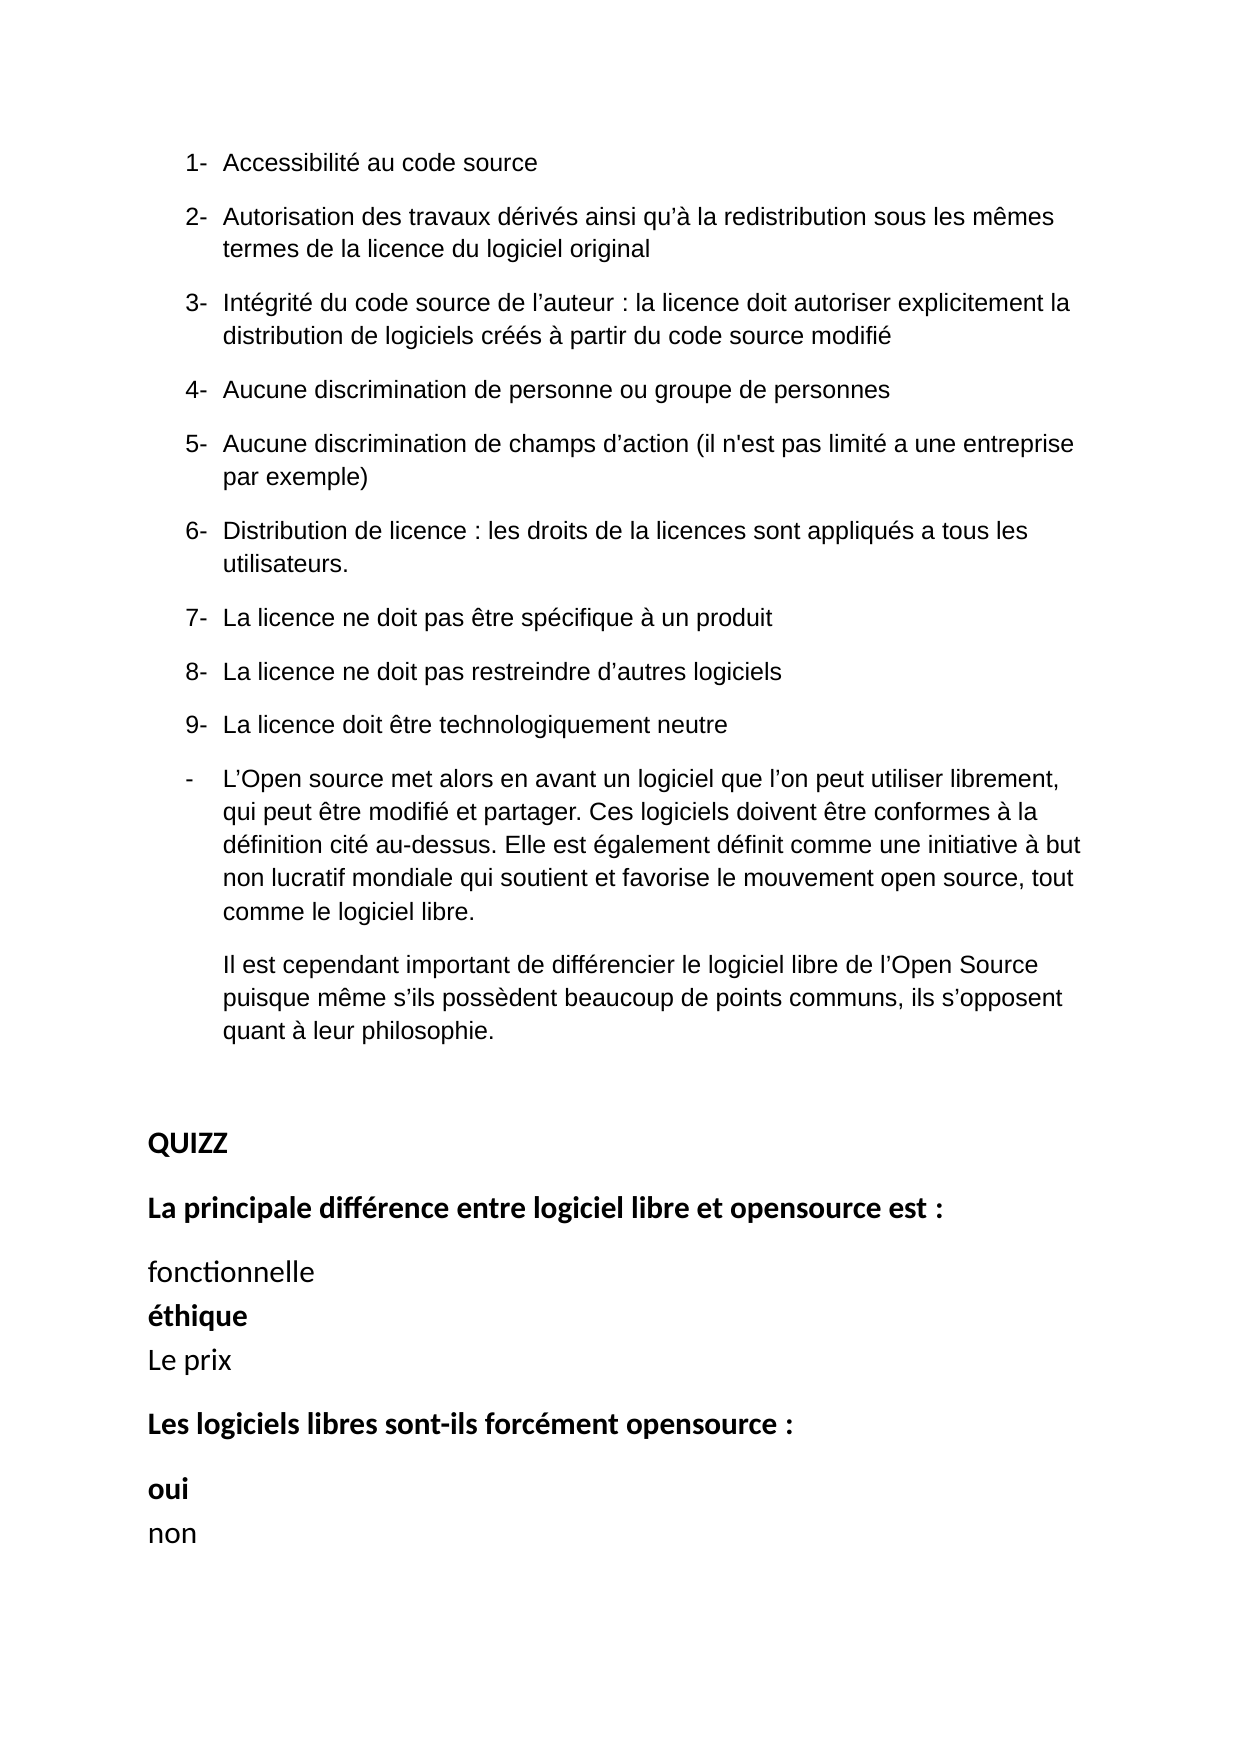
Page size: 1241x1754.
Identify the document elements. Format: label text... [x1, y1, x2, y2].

list Aucune discrimination de champs d’action (il n'est pas limité a une entreprise par exemple) [185, 429, 1093, 491]
text QUIZZ [148, 1123, 1093, 1161]
list L’Open source met alors en avant un logiciel que l’on peut utiliser librement, qui peut être modifié et partager. Ces logiciels doivent être conformes à la définition cité au-dessus. Elle est également définit comme une initiative à but non lucratif mondiale qui soutient et favorise le mouvement open source, tout comme le logiciel libre. [185, 764, 1093, 925]
list La licence ne doit pas restreindre d’autres logiciels [185, 657, 1093, 685]
text Les logiciels libres sont-ils forcément opensource : [148, 1404, 1093, 1443]
text oui non [148, 1469, 1093, 1551]
text fonctionnelle éthique Le prix [148, 1252, 1093, 1378]
list Aucune discrimination de personne ou groupe de personnes [185, 375, 1093, 404]
list Accessibilité au code source [185, 148, 1093, 176]
list Autorisation des travaux dérivés ainsi qu’à la redistribution sous les mêmes termes de la licence du logiciel original [185, 201, 1093, 263]
list La licence ne doit pas être spécifique à un produit [185, 603, 1093, 632]
list Il est cependant important de différencier le logiciel libre de l’Open Source puisque même s’ils possèdent beaucoup de points communs, ils s’opposent quant à leur philosophie. [223, 950, 1093, 1045]
list Intégrité du code source de l’auteur : la licence doit autoriser explicitement la distribution de logiciels créés à partir du code source modifié [185, 288, 1093, 350]
text La principale différence entre logiciel libre et opensource est : [148, 1188, 1093, 1226]
list Distribution de licence : les droits de la licences sont appliqués a tous les utilisateurs. [185, 516, 1093, 578]
list La licence doit être technologiquement neutre [185, 711, 1093, 739]
